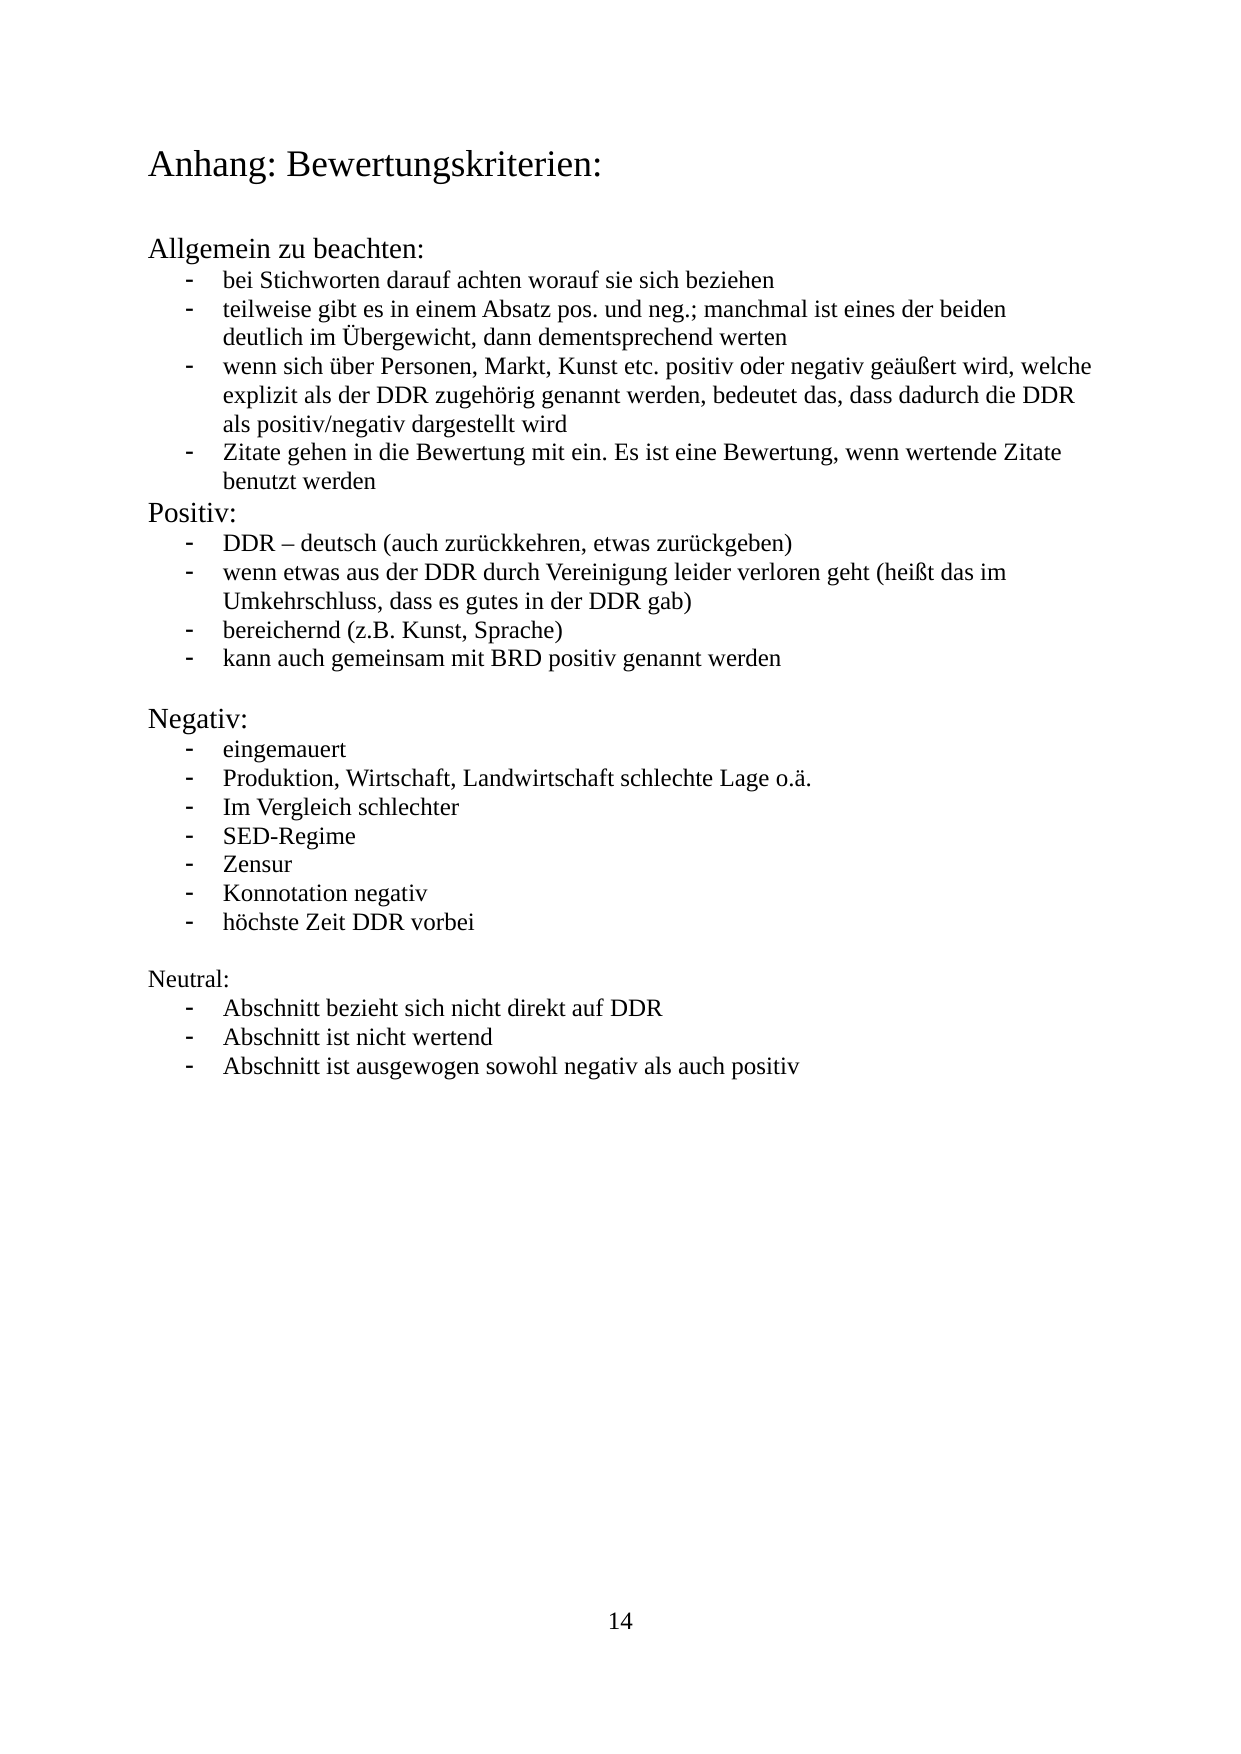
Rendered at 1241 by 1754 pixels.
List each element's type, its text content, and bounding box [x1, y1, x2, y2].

list wenn sich über Personen, Markt, Kunst etc. positiv oder negativ geäußert wird, welche explizit als der DDR zugehörig genannt werden, bedeutet das, dass dadurch die DDR als positiv/negativ dargestellt wird [185, 351, 1093, 437]
list bei Stichworten darauf achten worauf sie sich beziehen [185, 265, 1093, 294]
text Allgemein zu beachten: [148, 231, 1093, 265]
list höchste Zeit DDR vorbei [185, 907, 1093, 936]
list Abschnitt bezieht sich nicht direkt auf DDR [185, 993, 1093, 1022]
list bereichernd (z.B. Kunst, Sprache) [185, 615, 1093, 643]
text Anhang: Bewertungskriterien: [148, 142, 1093, 185]
list kann auch gemeinsam mit BRD positiv genannt werden [185, 643, 1093, 672]
text Negativ: [148, 701, 1093, 734]
list Produktion, Wirtschaft, Landwirtschaft schlechte Lage o.ä. [185, 763, 1093, 792]
list teilweise gibt es in einem Absatz pos. und neg.; manchmal ist eines der beiden deutlich im Übergewicht, dann dementsprechend werten [185, 294, 1093, 351]
list Abschnitt ist nicht wertend [185, 1022, 1093, 1051]
list Im Vergleich schlechter [185, 792, 1093, 821]
list Zitate gehen in die Bewertung mit ein. Es ist eine Bewertung, wenn wertende Zitate benutzt werden [185, 437, 1093, 495]
list Zensur [185, 849, 1093, 878]
list wenn etwas aus der DDR durch Vereinigung leider verloren geht (heißt das im Umkehrschluss, dass es gutes in der DDR gab) [185, 557, 1093, 615]
text Positiv: [148, 495, 1093, 528]
list DDR – deutsch (auch zurückkehren, etwas zurückgeben) [185, 528, 1093, 557]
list eingemauert [185, 734, 1093, 763]
list SED-Regime [185, 821, 1093, 849]
list Konnotation negativ [185, 878, 1093, 907]
text Neutral: [148, 964, 1093, 993]
list Abschnitt ist ausgewogen sowohl negativ als auch positiv [185, 1051, 1093, 1079]
